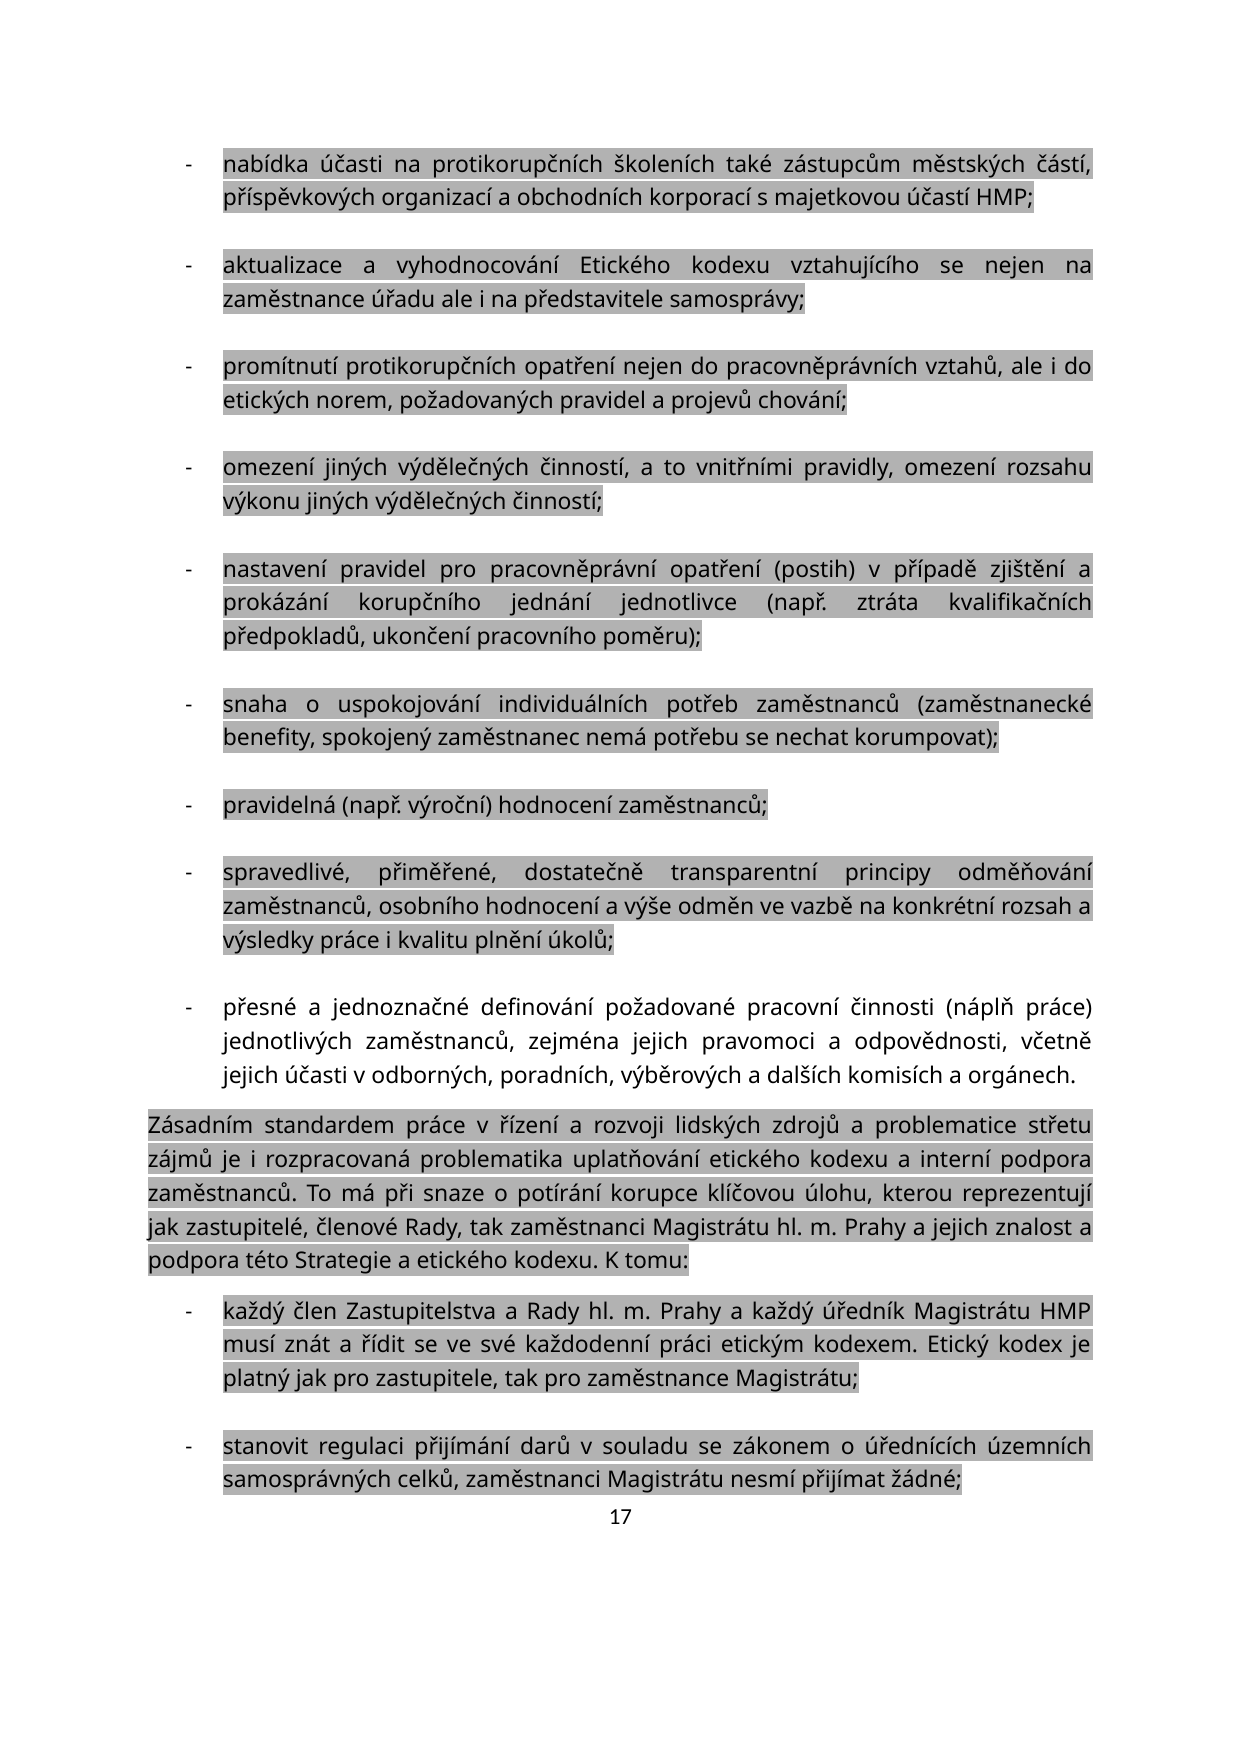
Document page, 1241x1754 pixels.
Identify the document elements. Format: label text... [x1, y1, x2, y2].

text Zásadním standardem práce v řízení a rozvoji lidských zdrojů a problematice střetu zájmů je i rozpracovaná problematika uplatňování etického kodexu a interní podpora zaměstnanců. To má při snaze o potírání korupce klíčovou úlohu, kterou reprezentují jak zastupitelé, členové Rady, tak zaměstnanci Magistrátu hl. m. Prahy a jejich znalost a podpora této Strategie a etického kodexu. K tomu: [148, 1109, 1093, 1276]
list každý člen Zastupitelstva a Rady hl. m. Prahy a každý úředník Magistrátu HMP musí znát a řídit se ve své každodenní práci etickým kodexem. Etický kodex je platný jak pro zastupitele, tak pro zaměstnance Magistrátu; [185, 1295, 1093, 1393]
list snaha o uspokojování individuálních potřeb zaměstnanců (zaměstnanecké benefity, spokojený zaměstnanec nemá potřebu se nechat korumpovat); [185, 688, 1093, 753]
list promítnutí protikorupčních opatření nejen do pracovněprávních vztahů, ale i do etických norem, požadovaných pravidel a projevů chování; [185, 350, 1093, 415]
list nastavení pravidel pro pracovněprávní opatření (postih) v případě zjištění a prokázání korupčního jednání jednotlivce (např. ztráta kvalifikačních předpokladů, ukončení pracovního poměru); [185, 553, 1093, 651]
list stanovit regulaci přijímání darů v souladu se zákonem o úřednících územních samosprávných celků, zaměstnanci Magistrátu nesmí přijímat žádné; [185, 1430, 1093, 1495]
list aktualizace a vyhodnocování Etického kodexu vztahujícího se nejen na zaměstnance úřadu ale i na představitele samosprávy; [185, 249, 1093, 314]
list spravedlivé, přiměřené, dostatečně transparentní principy odměňování zaměstnanců, osobního hodnocení a výše odměn ve vazbě na konkrétní rozsah a výsledky práce i kvalitu plnění úkolů; [185, 856, 1093, 955]
list omezení jiných výdělečných činností, a to vnitřními pravidly, omezení rozsahu výkonu jiných výdělečných činností; [185, 451, 1093, 516]
list pravidelná (např. výroční) hodnocení zaměstnanců; [185, 789, 1093, 820]
list nabídka účasti na protikorupčních školeních také zástupcům městských částí, příspěvkových organizací a obchodních korporací s majetkovou účastí HMP; [185, 148, 1093, 213]
list přesné a jednoznačné definování požadované pracovní činnosti (náplň práce) jednotlivých zaměstnanců, zejména jejich pravomoci a odpovědnosti, včetně jejich účasti v odborných, poradních, výběrových a dalších komisích a orgánech. [185, 991, 1093, 1090]
